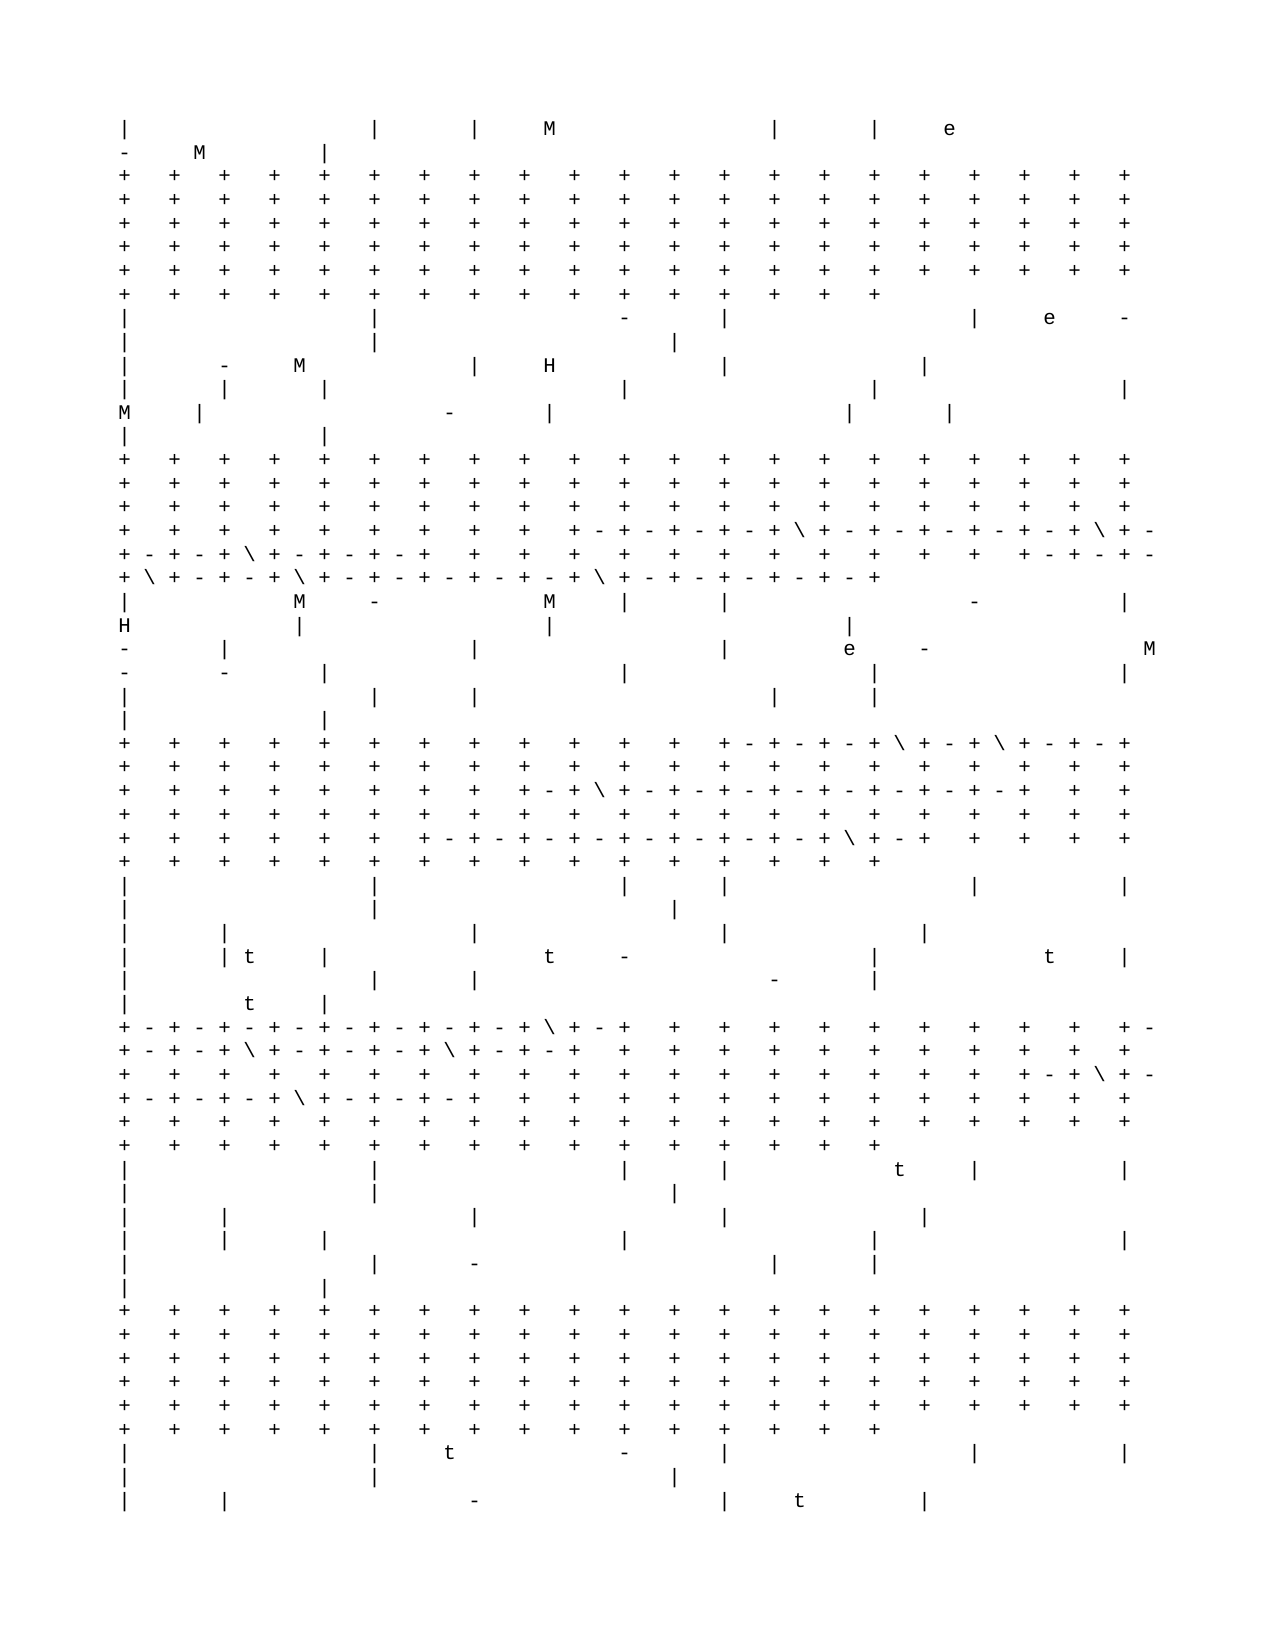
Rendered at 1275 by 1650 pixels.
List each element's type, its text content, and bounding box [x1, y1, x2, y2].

text + + + + + + + + + + + + + + + + + + + + + + + + + + + + + + + + + + + + + + + + + + + + + + + + + + + + + + + + + + + + + + + + + + + + + + + + + + + + + + + + + + + + + + + + + + + + + + + + + + + + + + + + + + + + + + + + + + + + + + + + + [118, 1300, 1157, 1442]
text | | | | t | | | | | | | | | | | | | | | | | | - | | | | [118, 1158, 1157, 1300]
text | M - M | | - | H | | | - | | | e - M - - | | | | | | | | | | | [118, 591, 1157, 733]
text + + + + + + + + + + + + + + + + + + + + + + + + + + + + + + + + + + + + + + + + + + + + + + + + + + + + + + + + + + + + + + + + + + + + + + + + + + + + + + + + + + + + + + + + + + + + + + + + + + + + + + + + + + + + + + + + + + + + + + + + + [118, 165, 1157, 307]
text + + + + + + + + + + + + + + + + + + + + + + + + + + + + + + + + + + + + + + + + + + + + + + + + + + + + + + + + + + + + + + + + + + + + + + + + + - + - + - + - + \ + - + - + - + - + - + \ + - + - + - + \ + - + - + - + + + + + + + + + + + + + - + - + - + \ + - + - + \ + - + - + - + - + - + \ + - + - + - + - + - + [118, 449, 1157, 591]
text | | - | | e - | | | | - M | H | | | | | | | | M | - | | | | | [118, 307, 1157, 449]
text | | | | | | | | | | | | | | | | t | t - | t | | | | - | | t | [118, 875, 1157, 1017]
text | | | M | | e - M | [118, 118, 1157, 165]
text + - + - + - + - + - + - + - + - + \ + - + + + + + + + + + + + - + - + - + \ + - + - + - + \ + - + - + + + + + + + + + + + + + + + + + + + + + + + + + + + + + + + - + \ + - + - + - + - + \ + - + - + - + + + + + + + + + + + + + + + + + + + + + + + + + + + + + + + + + + + + + + + + + + + + + + + + + + + [118, 1017, 1157, 1158]
text + + + + + + + + + + + + + - + - + - + \ + - + \ + - + - + + + + + + + + + + + + + + + + + + + + + + + + + + + + + + + - + \ + - + - + - + - + - + - + - + - + + + + + + + + + + + + + + + + + + + + + + + + + + + + + + + - + - + - + - + - + - + - + - + \ + - + + + + + + + + + + + + + + + + + + + + + [118, 733, 1157, 875]
text | | t - | | | | | | | | - | t | [118, 1442, 1157, 1513]
